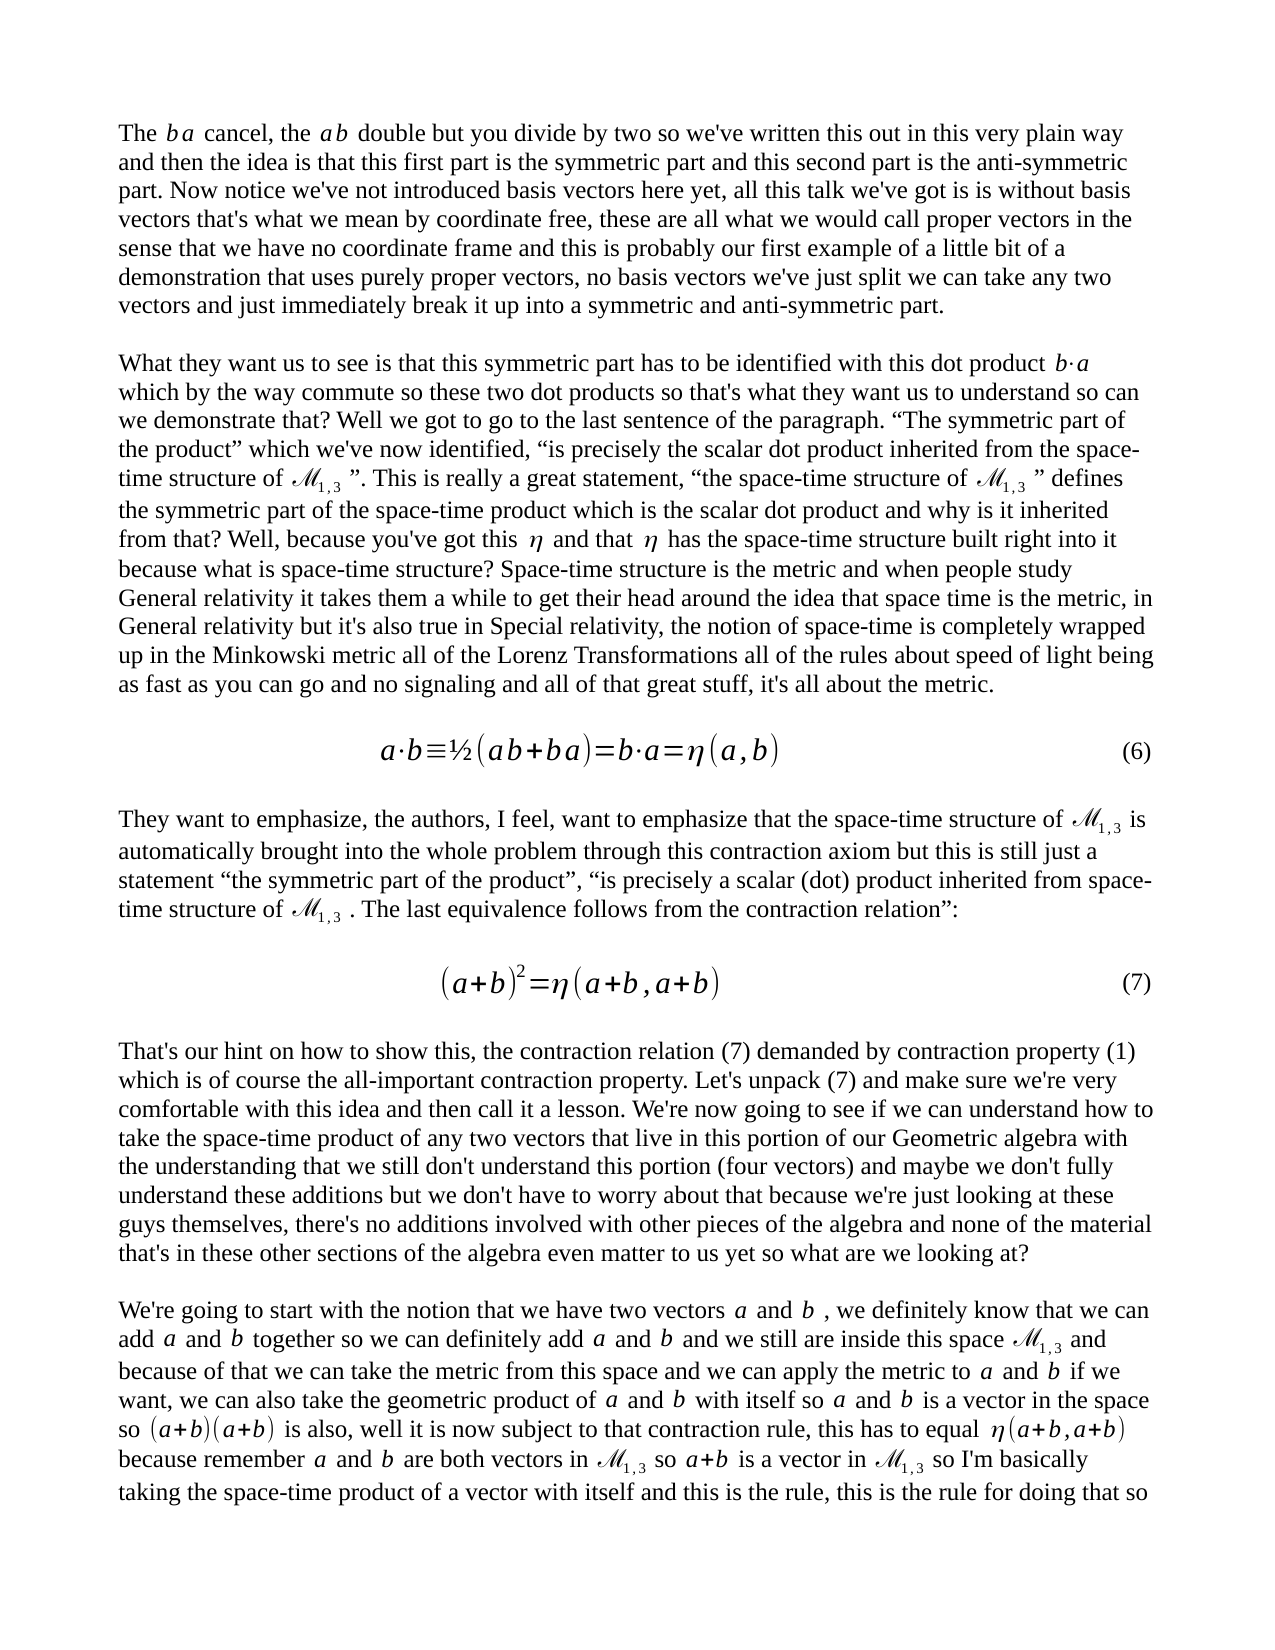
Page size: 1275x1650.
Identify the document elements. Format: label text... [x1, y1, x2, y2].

table_header (6) [1041, 726, 1157, 775]
text We're going to start with the notion that we have two vectorsand, we definitely know that we can addandtogether so we can definitely addandand we still are inside this spaceand because of that we can take the metric from this space and we can apply the metric toandif we want, we can also take the geometric product ofandwith itself soandis a vector in the space sois also, well it is now subject to that contraction rule, this has to equalbecause rememberandare both vectors insois a vector inso I'm basically taking the space-time product of a vector with itself and this is the rule, this is the rule for doing that so now I can look at the left side and the right side of this separately. Everything's linear so the next step is pretty darn obvious we write this as: [118, 1295, 1157, 1505]
text That's our hint on how to show this, the contraction relation (7) demanded by contraction property (1) which is of course the all-important contraction property. Let's unpack (7) and make sure we're very comfortable with this idea and then call it a lesson. We're now going to see if we can understand how to take the space-time product of any two vectors that live in this portion of our Geometric algebra with the understanding that we still don't understand this portion (four vectors) and maybe we don't fully understand these additions but we don't have to worry about that because we're just looking at these guys themselves, there's no additions involved with other pieces of the algebra and none of the material that's in these other sections of the algebra even matter to us yet so what are we looking at? [118, 1036, 1157, 1266]
text They want to emphasize, the authors, I feel, want to emphasize that the space-time structure ofis automatically brought into the whole problem through this contraction axiom but this is still just a statement “the symmetric part of the product”, “is precisely a scalar (dot) product inherited from space-time structure of. The last equivalence follows from the contraction relation”: [118, 804, 1157, 926]
table_header (7) [1041, 955, 1157, 1008]
text What they want us to see is that this symmetric part has to be identified with this dot productwhich by the way commute so these two dot products so that's what they want us to understand so can we demonstrate that? Well we got to go to the last sentence of the paragraph. “The symmetric part of the product” which we've now identified, “is precisely the scalar dot product inherited from the space-time structure of”. This is really a great statement, “the space-time structure of” defines the symmetric part of the space-time product which is the scalar dot product and why is it inherited from that? Well, because you've got thisand thathas the space-time structure built right into it because what is space-time structure? Space-time structure is the metric and when people study General relativity it takes them a while to get their head around the idea that space time is the metric, in General relativity but it's also true in Special relativity, the notion of space-time is completely wrapped up in the Minkowski metric all of the Lorenz Transformations all of the rules about speed of light being as fast as you can go and no signaling and all of that great stuff, it's all about the metric. [118, 348, 1157, 698]
table_header [118, 955, 1041, 1008]
text Thecancel, thedouble but you divide by two so we've written this out in this very plain way and then the idea is that this first part is the symmetric part and this second part is the anti-symmetric part. Now notice we've not introduced basis vectors here yet, all this talk we've got is is without basis vectors that's what we mean by coordinate free, these are all what we would call proper vectors in the sense that we have no coordinate frame and this is probably our first example of a little bit of a demonstration that uses purely proper vectors, no basis vectors we've just split we can take any two vectors and just immediately break it up into a symmetric and anti-symmetric part. [118, 118, 1157, 319]
table_header [118, 726, 1041, 775]
